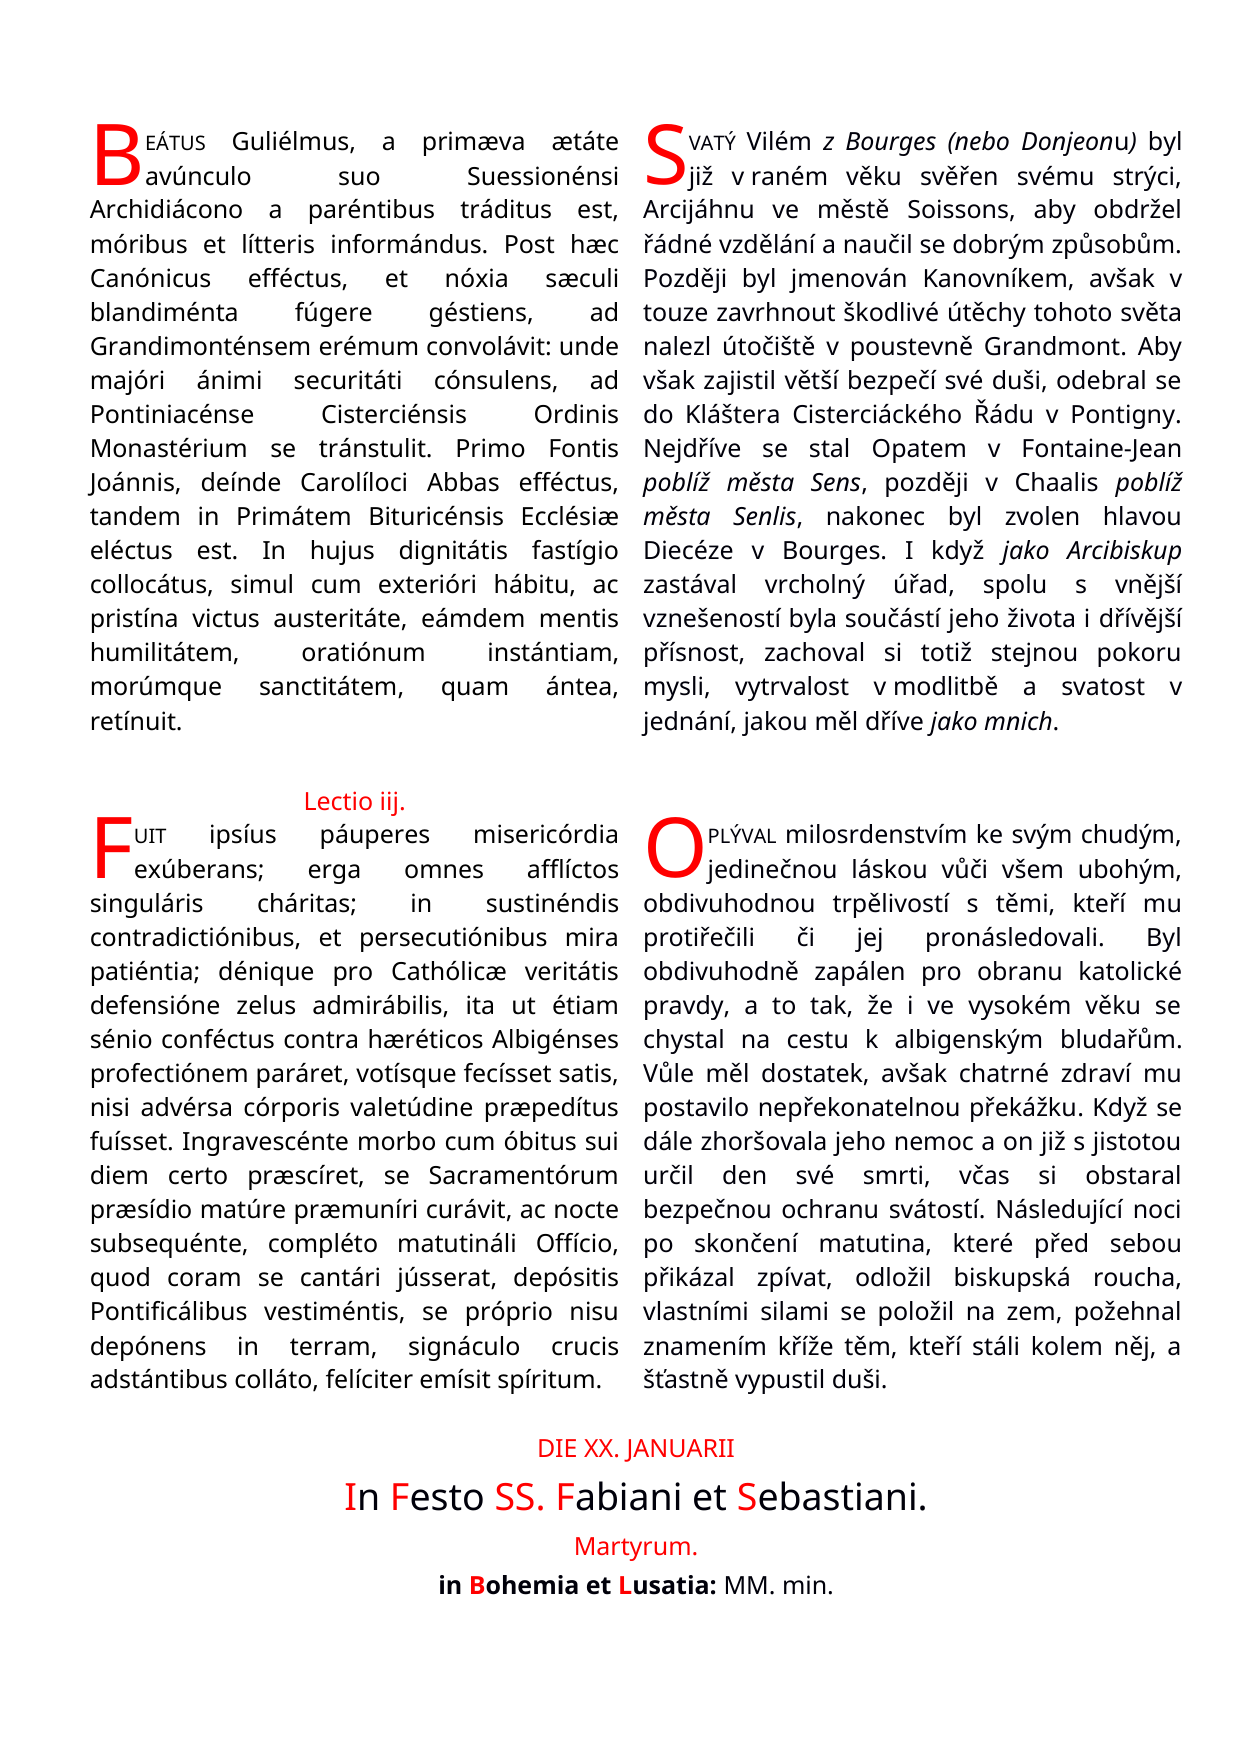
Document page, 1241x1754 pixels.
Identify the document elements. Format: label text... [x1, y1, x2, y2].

table_cell Oplýval milosrdenstvím ke svým chudým, jedinečnou láskou vůči všem ubohým, obdivuhodnou trpělivostí s těmi, kteří mu protiřečili či jej pronásledovali. Byl obdivuhodně zapálen pro obranu katolické pravdy, a to tak, že i ve vysokém věku se chystal na cestu k albigenským bludařům. Vůle měl dostatek, avšak chatrné zdraví mu postavilo nepřekonatelnou překážku. Když se dále zhoršovala jeho nemoc a on již s jistotou určil den své smrti, včas si obstaral bezpečnou ochranu svátostí. Následující noci po skončení matutina, které před sebou přikázal zpívat, odložil biskupská roucha, vlastními silami se položil na zem, požehnal znamením kříže těm, kteří stáli kolem něj, a šťastně vypustil duši. [631, 777, 1194, 1425]
table_cell Beátus Guliélmus, a primæva ætáte avúnculo suo Suessionénsi Archidiácono a paréntibus tráditus est, móribus et lítteris informándus. Post hæc Canónicus efféctus, et nóxia sæculi blandiménta fúgere géstiens, ad Grandimonténsem erémum convolávit: unde majóri ánimi securitáti cónsulens, ad Pontiniacénse Cisterciénsis Ordinis Monastérium se tránstulit. Primo Fontis Joánnis, deínde Carolíloci Abbas efféctus, tandem in Primátem Bituricénsis Ecclésiæ eléctus est. In hujus dignitátis fastígio collocátus, simul cum exterióri hábitu, ac pristína victus austeritáte, eámdem mentis humilitátem, oratiónum instántiam, morúmque sanctitátem, quam ántea, retínuit. [78, 118, 631, 777]
table_cell Svatý Vilém z Bourges (nebo Donjeonu) byl již v raném věku svěřen svému strýci, Arcijáhnu ve městě Soissons, aby obdržel řádné vzdělání a naučil se dobrým způsobům. Později byl jmenován Kanov­níkem, avšak v touze zavrhnout škodlivé útěchy tohoto světa nalezl útočiště v poustevně Grandmont. Aby však zajistil větší bezpečí své duši, odebral se do Kláštera Cisterciáckého Řádu v Pontigny. Nejdříve se stal Opatem v Fontaine-Jean poblíž města Sens, později v Chaalis poblíž města Senlis, nakonec byl zvolen hlavou Diecéze v Bourges. I když jako Arcibiskup zastával vrcholný úřad, spolu s vnější vznešeností byla součástí jeho života i dřívější přísnost, zachoval si totiž stejnou pokoru mysli, vytrvalost v modlitbě a svatost v jednání, jakou měl dříve jako mnich. [631, 118, 1194, 777]
table_cell Lectio iij. Fuit ipsíus páuperes misericórdia exúberans; erga omnes afflíctos singuláris cháritas; in sustinéndis contradictiónibus, et persecutiónibus mira patiéntia; dénique pro Cathólicæ veritátis defensióne zelus admirábilis, ita ut étiam sénio conféctus contra hæréticos Albigénses profectiónem paráret, votísque fecísset satis, nisi advérsa córporis valetúdine præpedítus fuísset. Ingravescénte morbo cum óbitus sui diem certo præscíret, se Sacramentórum præsídio matúre præmuníri curávit, ac nocte subsequénte, compléto matutináli Offício, quod coram se cantári jússerat, depósitis Pontificálibus vestiméntis, se próprio nisu depónens in terram, signáculo crucis adstántibus colláto, felíciter emísit spíritum. [78, 777, 631, 1425]
table_cell DIE XX. JANUARII In Festo SS. Fabiani et Sebastiani. Martyrum. in Bohemia et Lusatia: MM. min. [78, 1425, 1194, 1608]
